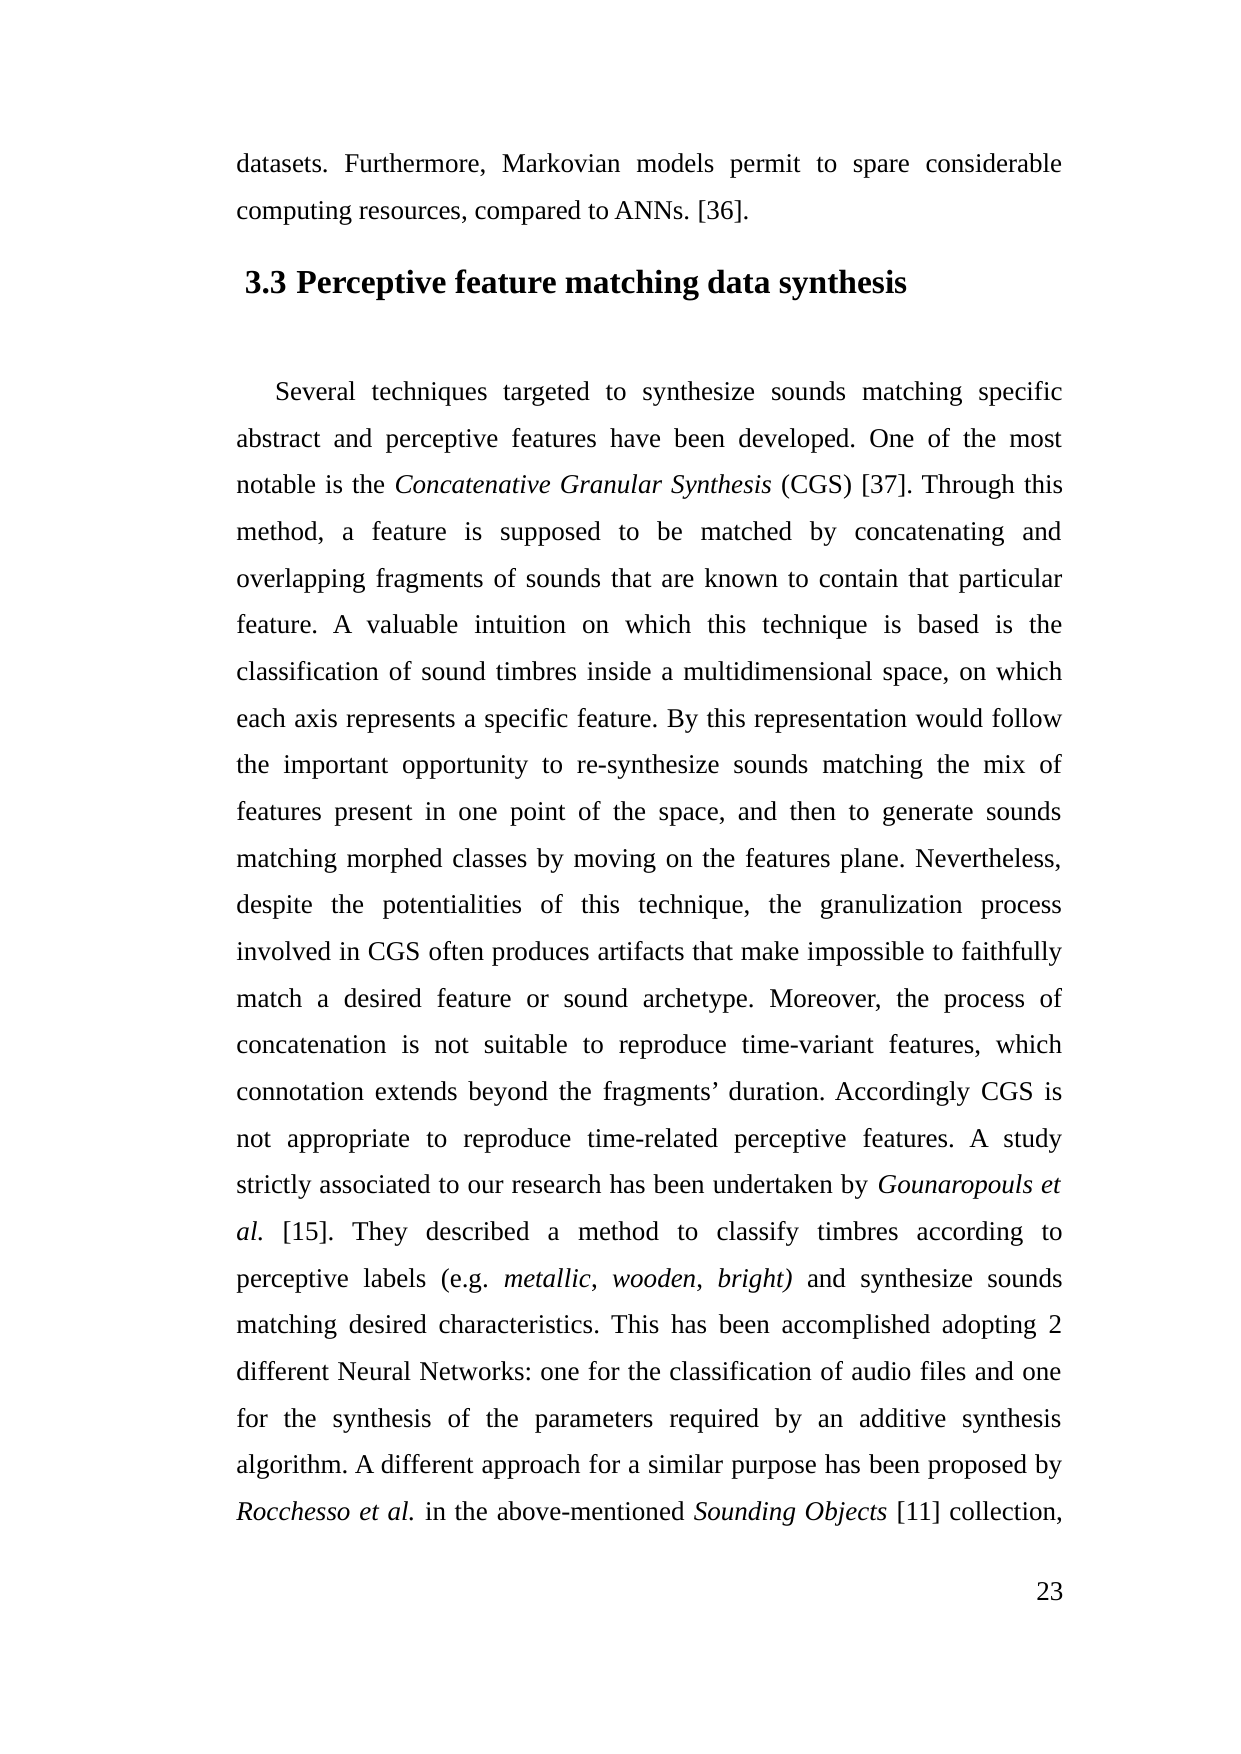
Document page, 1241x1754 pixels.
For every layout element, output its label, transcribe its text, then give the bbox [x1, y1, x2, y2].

text An ANN-based feature matching synthesis approach can be adopted for the generation of the features to be transformed in audio, whereas other specific algorithms synthesize the final waveform. Zen et al. [30] demonstrated that this technique can slightly surpass the accuracy of previous state of art methods, which were based on Markovian processes. On the other hand, ANNs are proved to be enough powerful to directly compute the output waveform sample by sample. To our knowledge Markov Chains have never been adopted for similar applications. Google, with Wavenet [31], has proposed an important example of this technique. A crucial development of this implementation is that it has been trained to generate both speech and pianoforte audio files. It has been assessed through human judgements that this approach improves by 50% the previous state of art of speech synthesis in terms of naturalness [31]. Instead, generated piano samples have not been evaluated through formal surveys, although they are audible on the website and, to our opinion, present a sharply realistic character despite some unwanted noise. In addition to this, Google has recently (in 2017) released a novel Wavenet-like encoder, based on a large dataset of sampled musical notes, which is called Nsynth [32]. Through this technology, Google achieved reliable models of several tonal and percussive instruments, implementing a software capable of reproducing and morphing realistic instrument-like sounds. However, it is important to denote that the experience needed to obtain these results consisted of circa 300000 4-seconds samples and the training required high performance hardware. Accordingly, these aspects make the Wavenet technology problematic to be exploited with restricted resources, as occurs in the context of this thesis research. Another relevant experiment of ANN-based data synthesis has been proposed by Reed et al. [33], demonstrating that a similar approach could be successfully adopted also for text to image synthesis. Notwithstanding the average better accuracy of ANNs for the more complex models, the Markov Chain approach shows a comparable performance in context with limited training datasets. Furthermore, Markovian models permit to spare considerable computing resources, compared to ANNs. [34]. [236, 148, 1063, 225]
subtitle Perceptive feature matching data synthesis [236, 262, 1063, 300]
text Several techniques targeted to synthesize sounds matching specific abstract and perceptive features have been developed. One of the most notable is the Concatenative Granular Synthesis (CGS) [35]. Through this method, a feature is supposed to be matched by concatenating and overlapping fragments of sounds that are known to contain that particular feature. A valuable intuition on which this technique is based is the classification of sound timbres inside a multidimensional space, on which each axis represents a specific feature. By this representation would follow the important opportunity to re-synthesize sounds matching the mix of features present in one point of the space, and then to generate sounds matching morphed classes by moving on the features plane. Nevertheless, despite the potentialities of this technique, the granulization process involved in CGS often produces artifacts that make impossible to faithfully match a desired feature or sound archetype. Moreover, the process of concatenation is not suitable to reproduce time-variant features, which connotation extends beyond the fragments’ duration. Accordingly CGS is not appropriate to reproduce time-related perceptive features. A study strictly associated to our research has been undertaken by Gounaropouls et al. [14]. They described a method to classify timbres according to perceptive labels (e.g. metallic, wooden, bright) and synthesize sounds matching desired characteristics. This has been accomplished adopting 2 different Neural Networks: one for the classification of audio files and one for the synthesis of the parameters required by an additive synthesis algorithm. A different approach for a similar purpose has been proposed by Rocchesso et al. in the above-mentioned Sounding Objects [11] collection, in which are presented several physical-modeling techniques to synthesize sounds matching specific perceptive features. One notable example is B.L. Giordano’s algorithm to categorize sounds according to the source material and synthesizing impact sounds matching “material macro-categories”. [236, 375, 1063, 1526]
